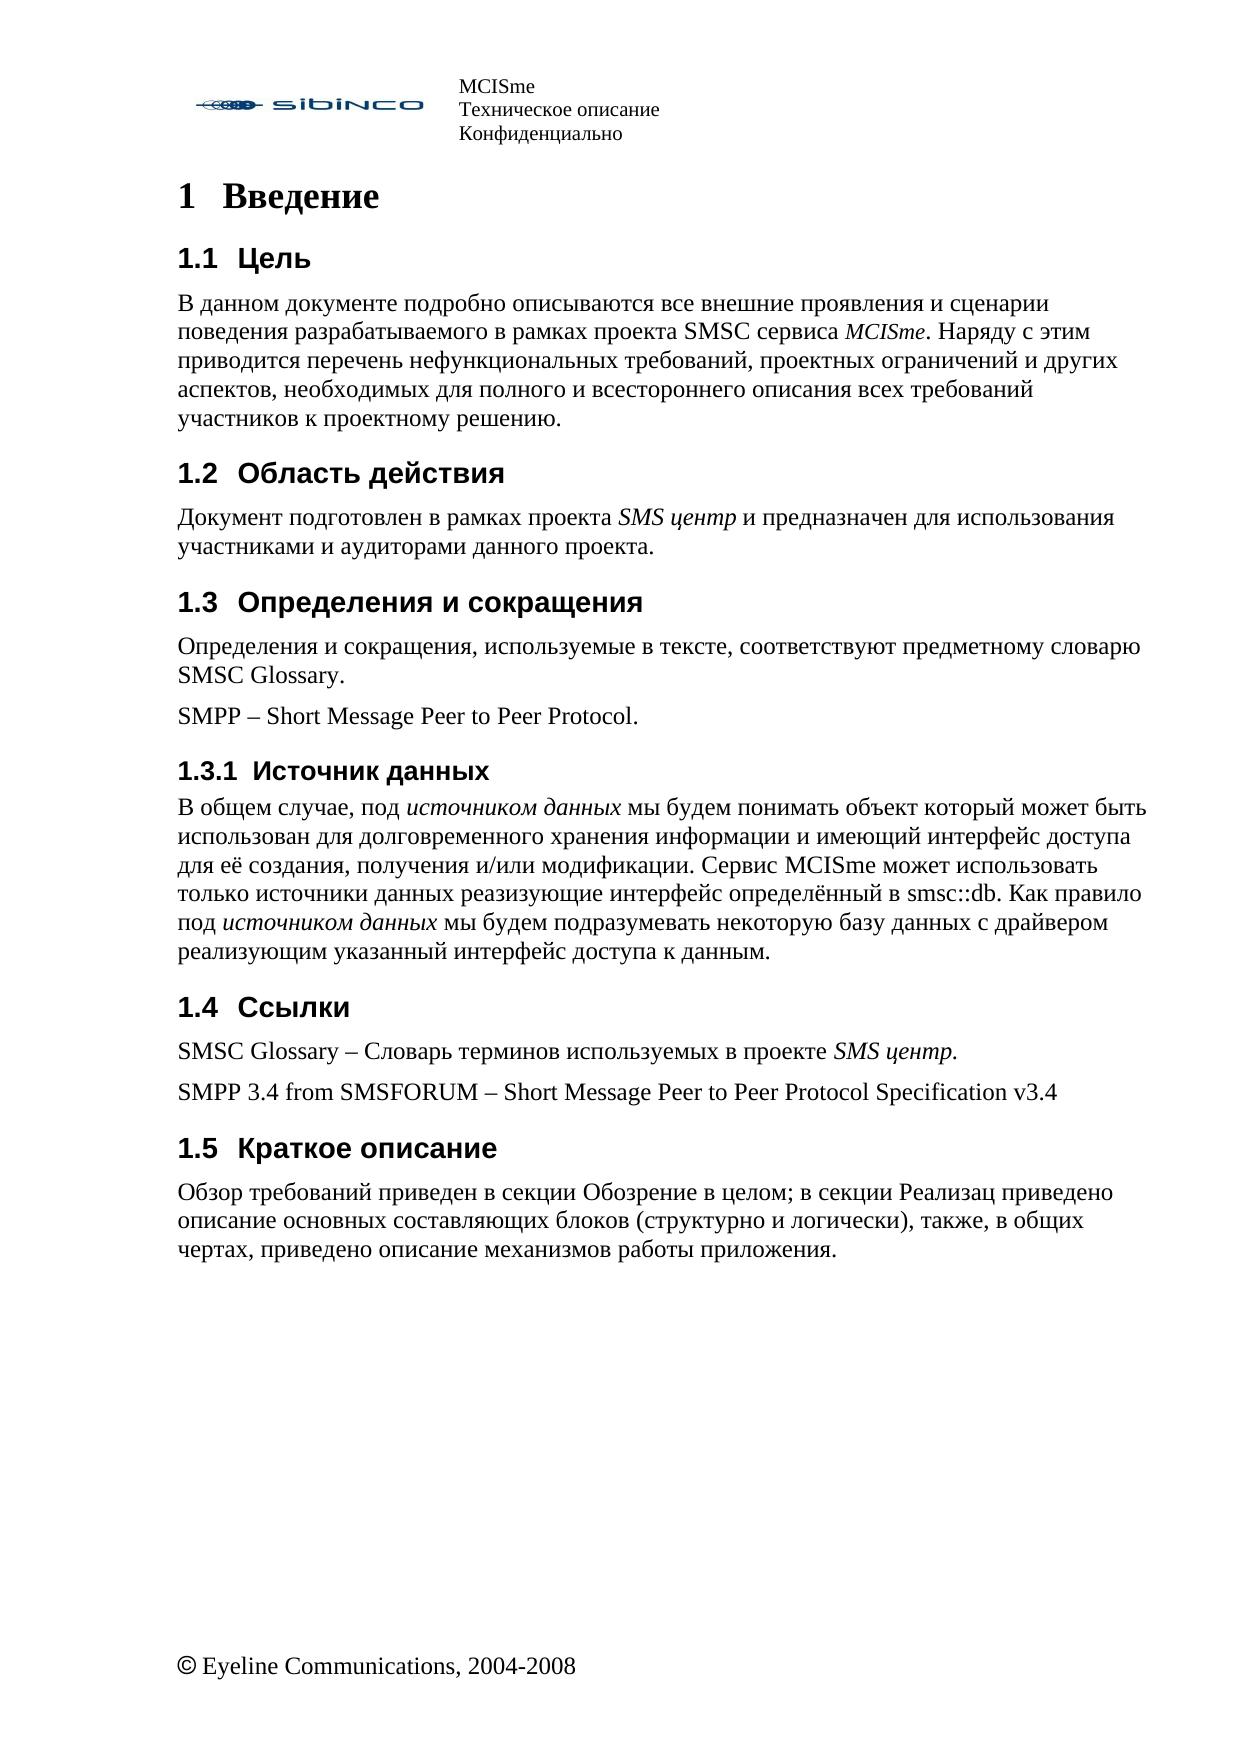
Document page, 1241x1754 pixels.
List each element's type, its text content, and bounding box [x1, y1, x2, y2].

subtitle Введение [177, 173, 1152, 217]
text SMPP 3.4 from SMSFORUM – Short Message Peer to Peer Protocol Specification v3.4 [177, 1077, 1152, 1106]
text SMSC Glossary – Словарь терминов используемых в проекте SMS центр. [177, 1036, 1152, 1064]
subtitle Источник данных [177, 755, 1152, 786]
text В данном документе подробно описываются все внешние проявления и сценарии поведения разрабатываемого в рамках проекта SMSC сервиса MCISme. Наряду с этим приводится перечень нефункциональных требований, проектных ограничений и других аспектов, необходимых для полного и всестороннего описания всех требований участников к проектному решению. [177, 288, 1152, 431]
text Документ подготовлен в рамках проекта SMS центр и предназначен для использования участниками и аудиторами данного проекта. [177, 502, 1152, 560]
subtitle Краткое описание [177, 1131, 1152, 1164]
text В общем случае, под источником данных мы будем понимать объект который может быть использован для долговременного хранения информации и имеющий интерфейс доступа для её создания, получения и/или модификации. Сервис MCISme может использовать только источники данных реазизующие интерфейс определённый в smsc::db. Как правило под источником данных мы будем подразумевать некоторую базу данных с драйвером реализующим указанный интерфейс доступа к данным. [177, 792, 1152, 965]
subtitle Область действия [177, 456, 1152, 490]
subtitle Цель [177, 242, 1152, 275]
text Обзор требований приведен в секции Обозрение в целом; в секции Реализац приведено описание основных составляющих блоков (структурно и логически), также, в общих чертах, приведено описание механизмов работы приложения. [177, 1177, 1152, 1263]
subtitle Ссылки [177, 990, 1152, 1023]
picture [194, 98, 425, 112]
subtitle Определения и сокращения [177, 585, 1152, 618]
text Определения и сокращения, используемые в тексте, соответствуют предметному словарю SMSC Glossary. [177, 631, 1152, 688]
text SMPP – Short Message Peer to Peer Protocol. [177, 701, 1152, 730]
